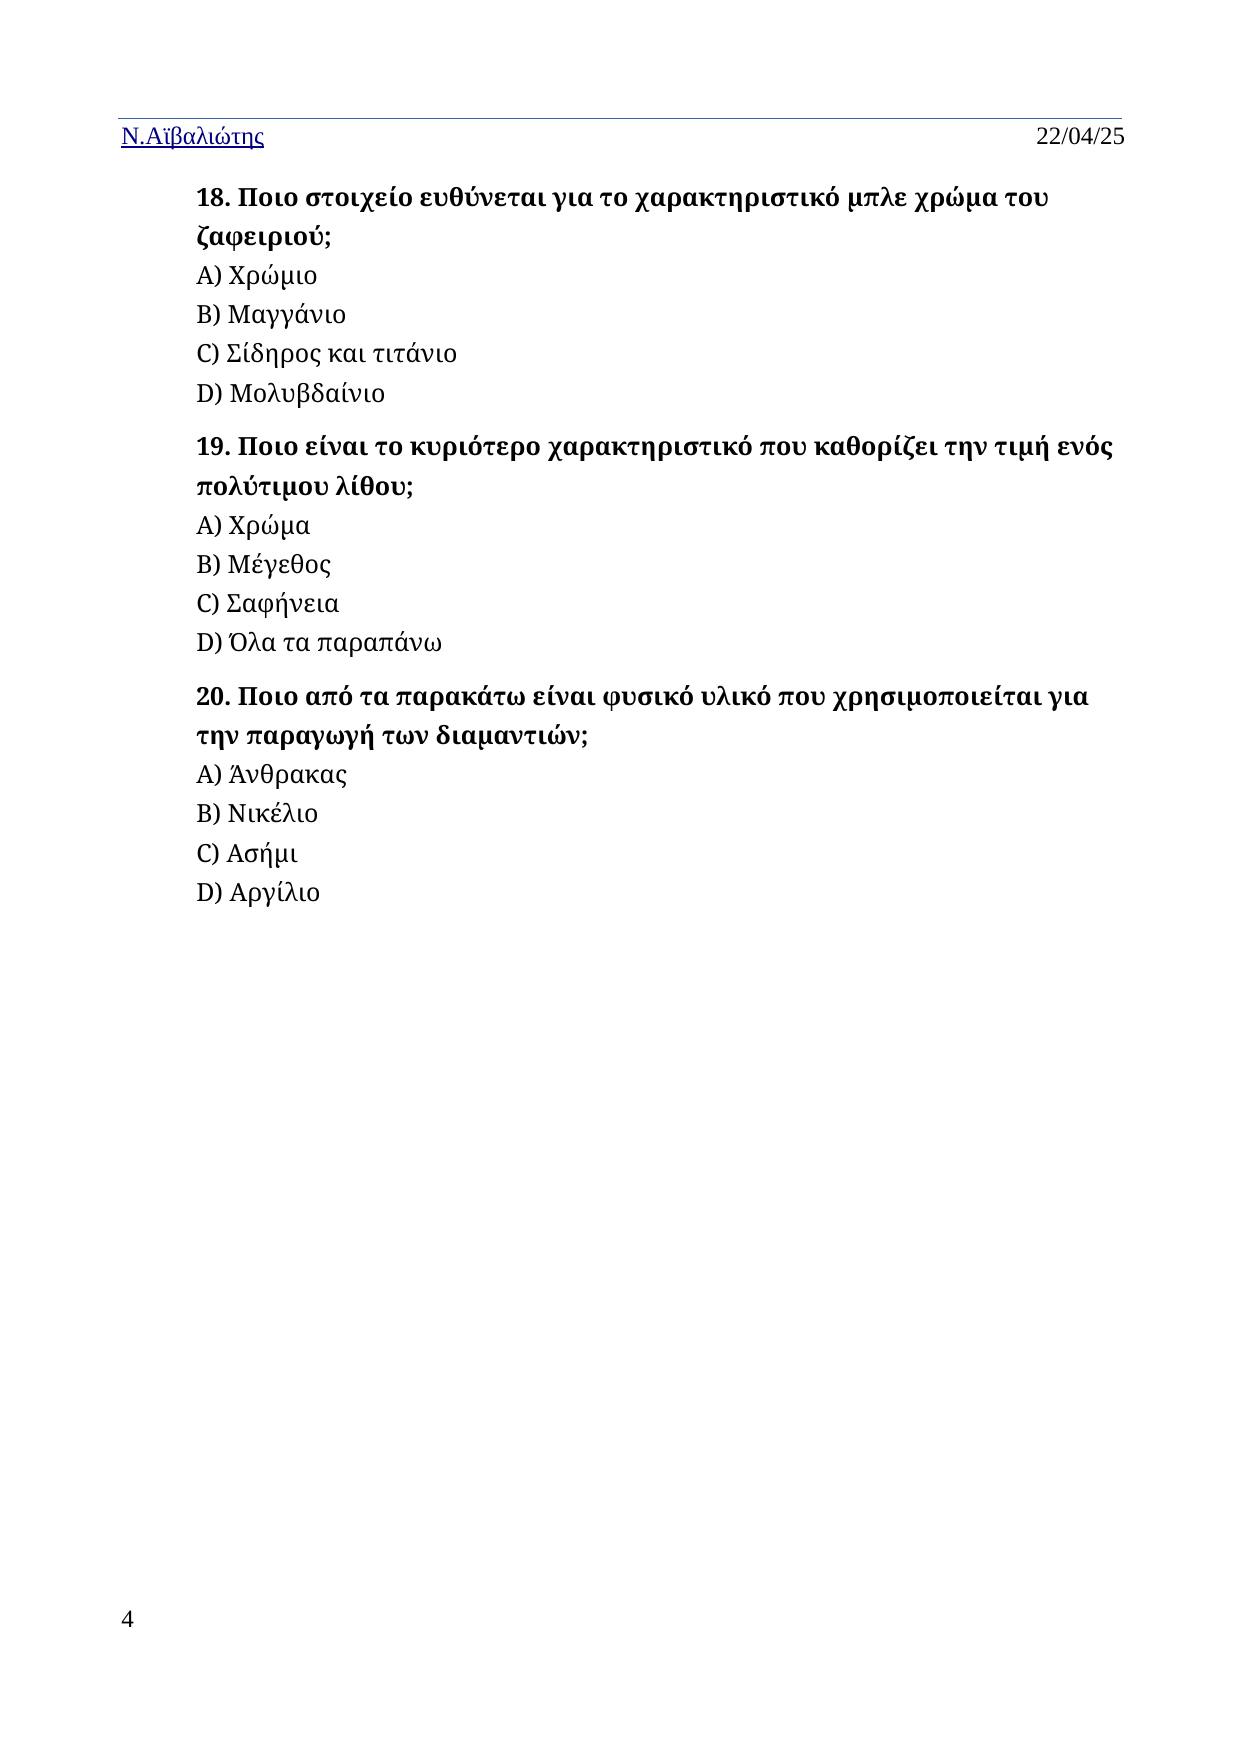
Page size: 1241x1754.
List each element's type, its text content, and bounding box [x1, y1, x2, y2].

list 19. Ποιο είναι το κυριότερο χαρακτηριστικό που καθορίζει την τιμή ενός πολύτιμου λίθου; A) Χρώμα B) Μέγεθος C) Σαφήνεια D) Όλα τα παραπάνω [167, 429, 1119, 659]
list 18. Ποιο στοιχείο ευθύνεται για το χαρακτηριστικό μπλε χρώμα του ζαφειριού; A) Χρώμιο B) Μαγγάνιο C) Σίδηρος και τιτάνιο D) Μολυβδαίνιο [167, 179, 1119, 409]
list 20. Ποιο από τα παρακάτω είναι φυσικό υλικό που χρησιμοποιείται για την παραγωγή των διαμαντιών; A) Άνθρακας B) Νικέλιο C) Ασήμι D) Αργίλιο [167, 678, 1119, 908]
